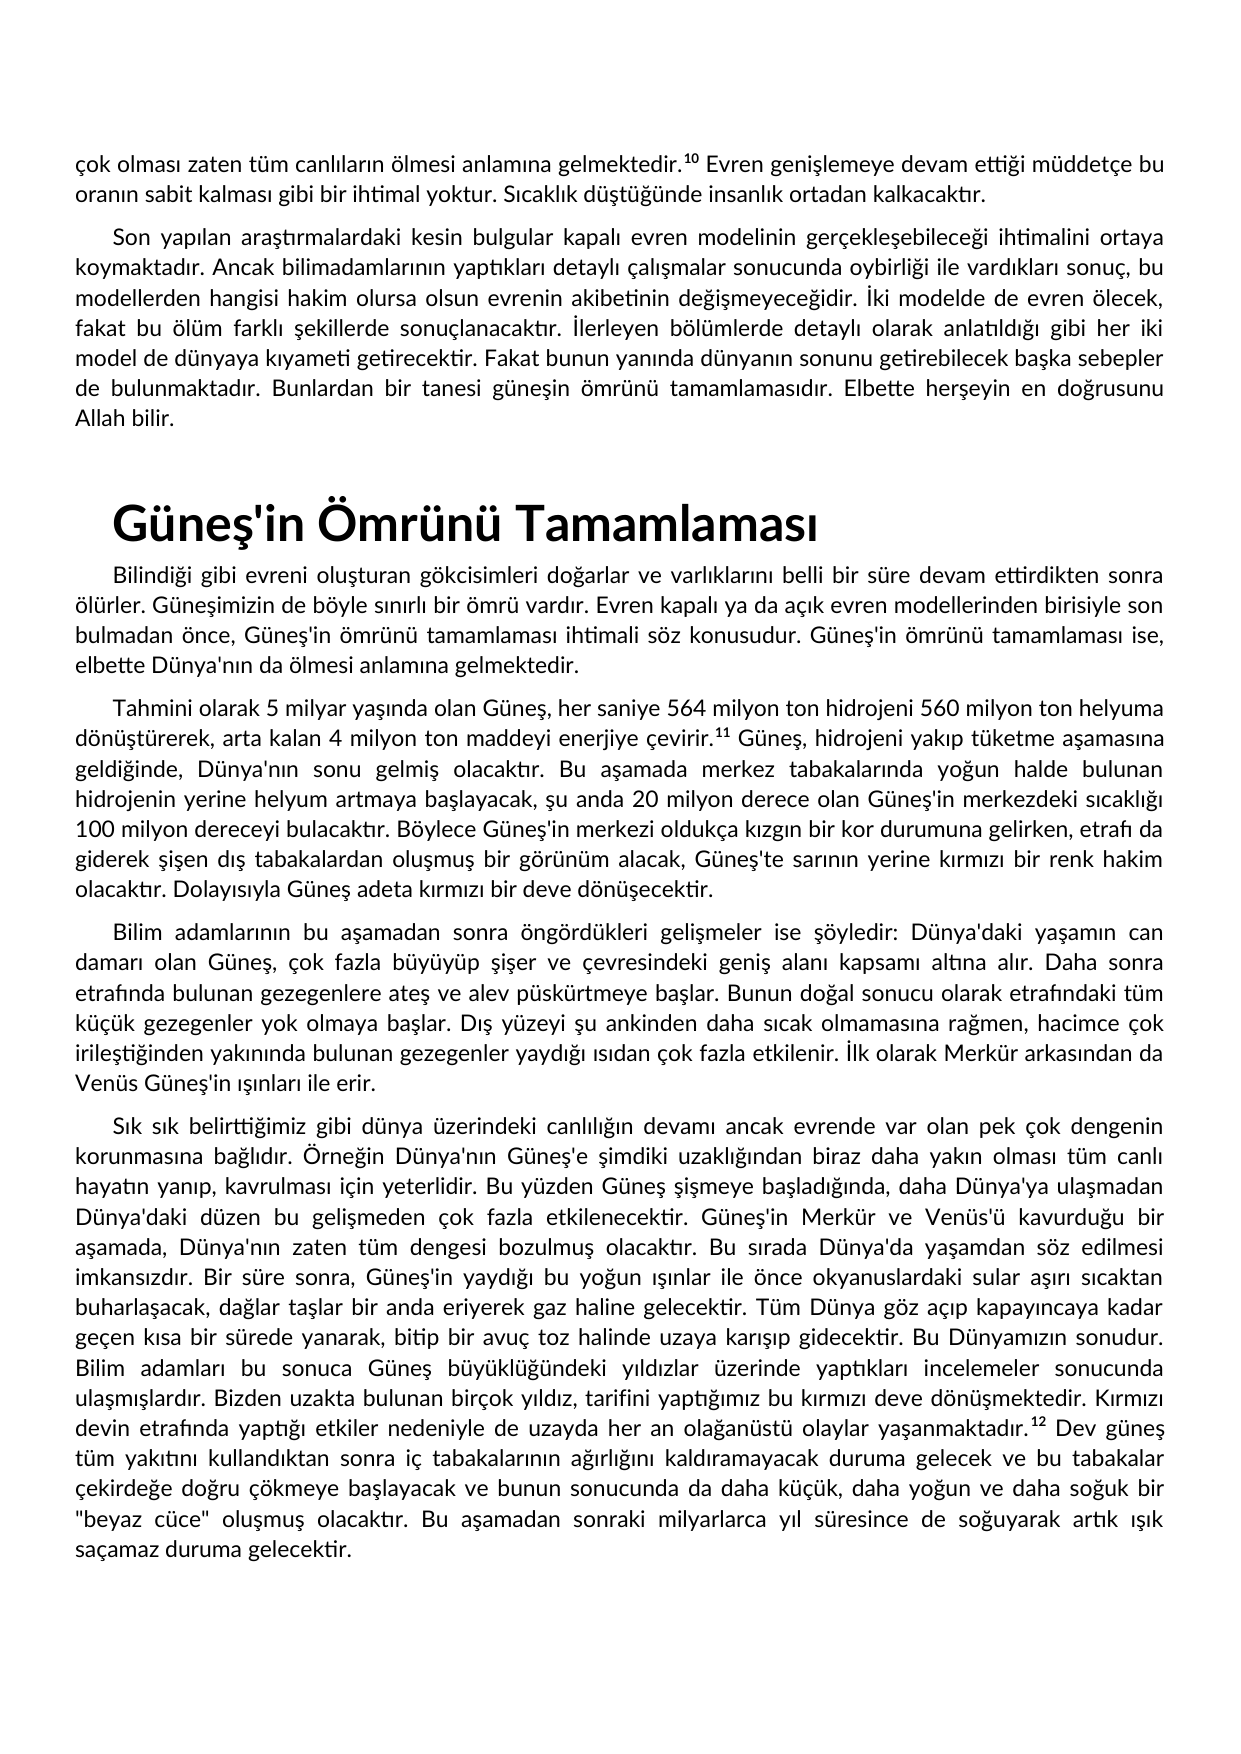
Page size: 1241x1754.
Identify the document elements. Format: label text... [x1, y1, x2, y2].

text Son yapılan araştırmalardaki kesin bulgular kapalı evren modelinin gerçekleşebileceği ihtimalini ortaya koymaktadır. Ancak bilimadamlarının yaptıkları detaylı çalışmalar sonucunda oybirliği ile vardıkları sonuç, bu modellerden hangisi hakim olursa olsun evrenin akibetinin değişmeyeceğidir. İki modelde de evren ölecek, fakat bu ölüm farklı şekillerde sonuçlanacaktır. İlerleyen bölümlerde detaylı olarak anlatıldığı gibi her iki model de dünyaya kıyameti getirecektir. Fakat bunun yanında dünyanın sonunu getirebilecek başka sebepler de bulunmaktadır. Bunlardan bir tanesi güneşin ömrünü tamamlamasıdır. Elbette herşeyin en doğrusunu Allah bilir. [75, 223, 1165, 432]
text çok olması zaten tüm canlıların ölmesi anlamına gelmektedir.10 Evren genişlemeye devam ettiği müddetçe bu oranın sabit kalması gibi bir ihtimal yoktur. Sıcaklık düştüğünde insanlık ortadan kalkacaktır. [75, 150, 1165, 208]
subtitle Güneş'in Ömrünü Tamamlaması [112, 492, 1165, 552]
text Bilim adamlarının bu aşamadan sonra öngördükleri gelişmeler ise şöyledir: Dünya'daki yaşamın can damarı olan Güneş, çok fazla büyüyüp şişer ve çevresindeki geniş alanı kapsamı altına alır. Daha sonra etrafında bulunan gezegenlere ateş ve alev püskürtmeye başlar. Bunun doğal sonucu olarak etrafındaki tüm küçük gezegenler yok olmaya başlar. Dış yüzeyi şu ankinden daha sıcak olmamasına rağmen, hacimce çok irileştiğinden yakınında bulunan gezegenler yaydığı ısıdan çok fazla etkilenir. İlk olarak Merkür arkasından da Venüs Güneş'in ışınları ile erir. [75, 918, 1165, 1096]
text Tahmini olarak 5 milyar yaşında olan Güneş, her saniye 564 milyon ton hidrojeni 560 milyon ton helyuma dönüştürerek, arta kalan 4 milyon ton maddeyi enerjiye çevirir.11 Güneş, hidrojeni yakıp tüketme aşamasına geldiğinde, Dünya'nın sonu gelmiş olacaktır. Bu aşamada merkez tabakalarında yoğun halde bulunan hidrojenin yerine helyum artmaya başlayacak, şu anda 20 milyon derece olan Güneş'in merkezdeki sıcaklığı 100 milyon dereceyi bulacaktır. Böylece Güneş'in merkezi oldukça kızgın bir kor durumuna gelirken, etrafı da giderek şişen dış tabakalardan oluşmuş bir görünüm alacak, Güneş'te sarının yerine kırmızı bir renk hakim olacaktır. Dolayısıyla Güneş adeta kırmızı bir deve dönüşecektir. [75, 694, 1165, 903]
text Bilindiği gibi evreni oluşturan gökcisimleri doğarlar ve varlıklarını belli bir süre devam ettirdikten sonra ölürler. Güneşimizin de böyle sınırlı bir ömrü vardır. Evren kapalı ya da açık evren modellerinden birisiyle son bulmadan önce, Güneş'in ömrünü tamamlaması ihtimali söz konusudur. Güneş'in ömrünü tamamlaması ise, elbette Dünya'nın da ölmesi anlamına gelmektedir. [75, 561, 1165, 679]
text Sık sık belirttiğimiz gibi dünya üzerindeki canlılığın devamı ancak evrende var olan pek çok dengenin korunmasına bağlıdır. Örneğin Dünya'nın Güneş'e şimdiki uzaklığından biraz daha yakın olması tüm canlı hayatın yanıp, kavrulması için yeterlidir. Bu yüzden Güneş şişmeye başladığında, daha Dünya'ya ulaşmadan Dünya'daki düzen bu gelişmeden çok fazla etkilenecektir. Güneş'in Merkür ve Venüs'ü kavurduğu bir aşamada, Dünya'nın zaten tüm dengesi bozulmuş olacaktır. Bu sırada Dünya'da yaşamdan söz edilmesi imkansızdır. Bir süre sonra, Güneş'in yaydığı bu yoğun ışınlar ile önce okyanuslardaki sular aşırı sıcaktan buharlaşacak, dağlar taşlar bir anda eriyerek gaz haline gelecektir. Tüm Dünya göz açıp kapayıncaya kadar geçen kısa bir sürede yanarak, bitip bir avuç toz halinde uzaya karışıp gidecektir. Bu Dünyamızın sonudur. Bilim adamları bu sonuca Güneş büyüklüğündeki yıldızlar üzerinde yaptıkları incelemeler sonucunda ulaşmışlardır. Bizden uzakta bulunan birçok yıldız, tarifini yaptığımız bu kırmızı deve dönüşmektedir. Kırmızı devin etrafında yaptığı etkiler nedeniyle de uzayda her an olağanüstü olaylar yaşanmaktadır.12 Dev güneş tüm yakıtını kullandıktan sonra iç tabakalarının ağırlığını kaldıramayacak duruma gelecek ve bu tabakalar çekirdeğe doğru çökmeye başlayacak ve bunun sonucunda da daha küçük, daha yoğun ve daha soğuk bir "beyaz cüce" oluşmuş olacaktır. Bu aşamadan sonraki milyarlarca yıl süresince de soğuyarak artık ışık saçamaz duruma gelecektir. [75, 1112, 1165, 1562]
